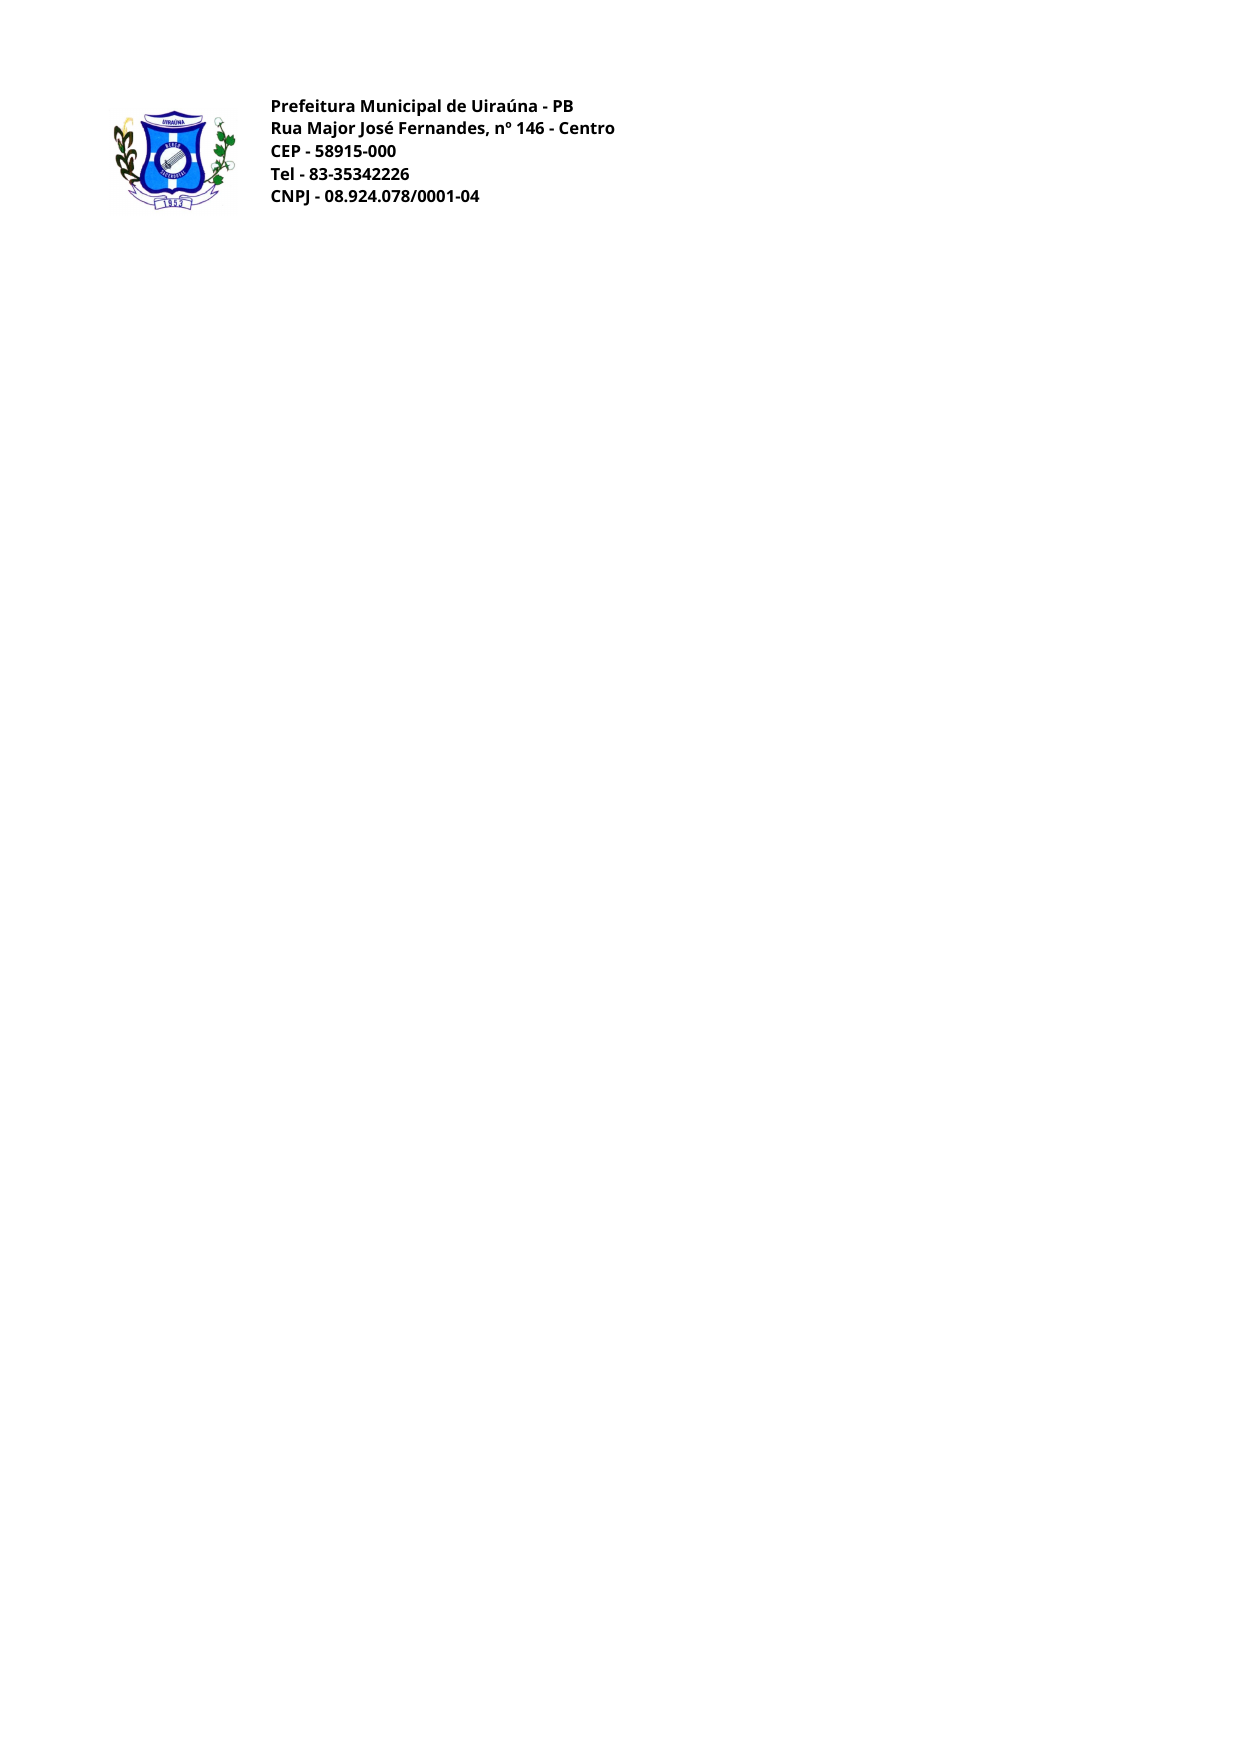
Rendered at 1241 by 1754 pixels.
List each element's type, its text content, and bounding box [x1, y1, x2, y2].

table_header [87, 89, 264, 249]
picture [108, 108, 239, 216]
table_header Prefeitura Municipal de Uiraúna - PB Rua Major José Fernandes, nº 146 - Centro CEP - 58915-000 Tel - 83-35342226 CNPJ - 08.924.078/0001-04 [265, 89, 1152, 249]
